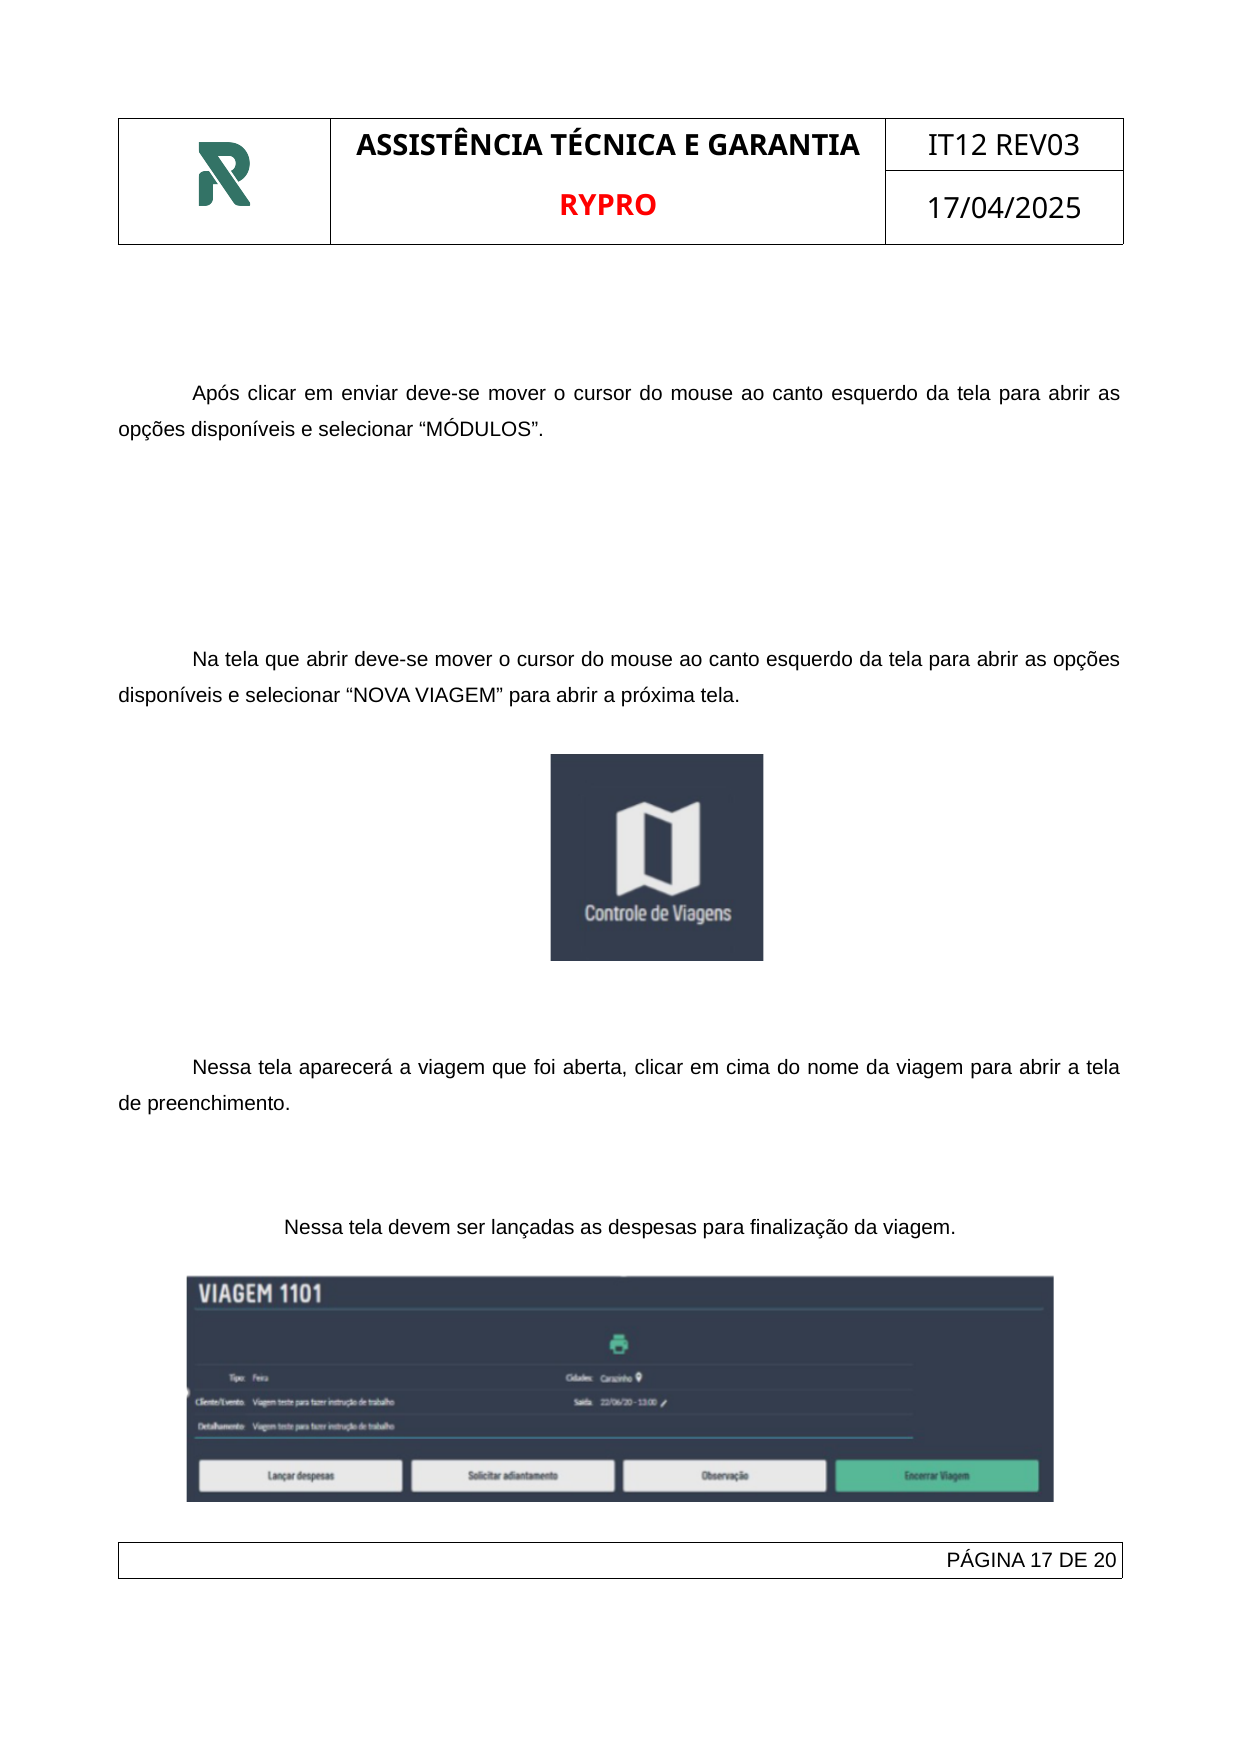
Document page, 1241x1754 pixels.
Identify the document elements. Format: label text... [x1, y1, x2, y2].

text Nessa tela devem ser lançadas as despesas para finalização da viagem. [118, 1215, 1122, 1239]
text Nessa tela aparecerá a viagem que foi aberta, clicar em cima do nome da viagem para abrir a tela de preenchimento. [118, 1054, 1122, 1114]
text Na tela que abrir deve-se mover o cursor do mouse ao canto esquerdo da tela para abrir as opções disponíveis e selecionar “NOVA VIAGEM” para abrir a próxima tela. [118, 647, 1122, 706]
text Após clicar em enviar deve-se mover o cursor do mouse ao canto esquerdo da tela para abrir as opções disponíveis e selecionar “MÓDULOS”. [118, 381, 1122, 441]
